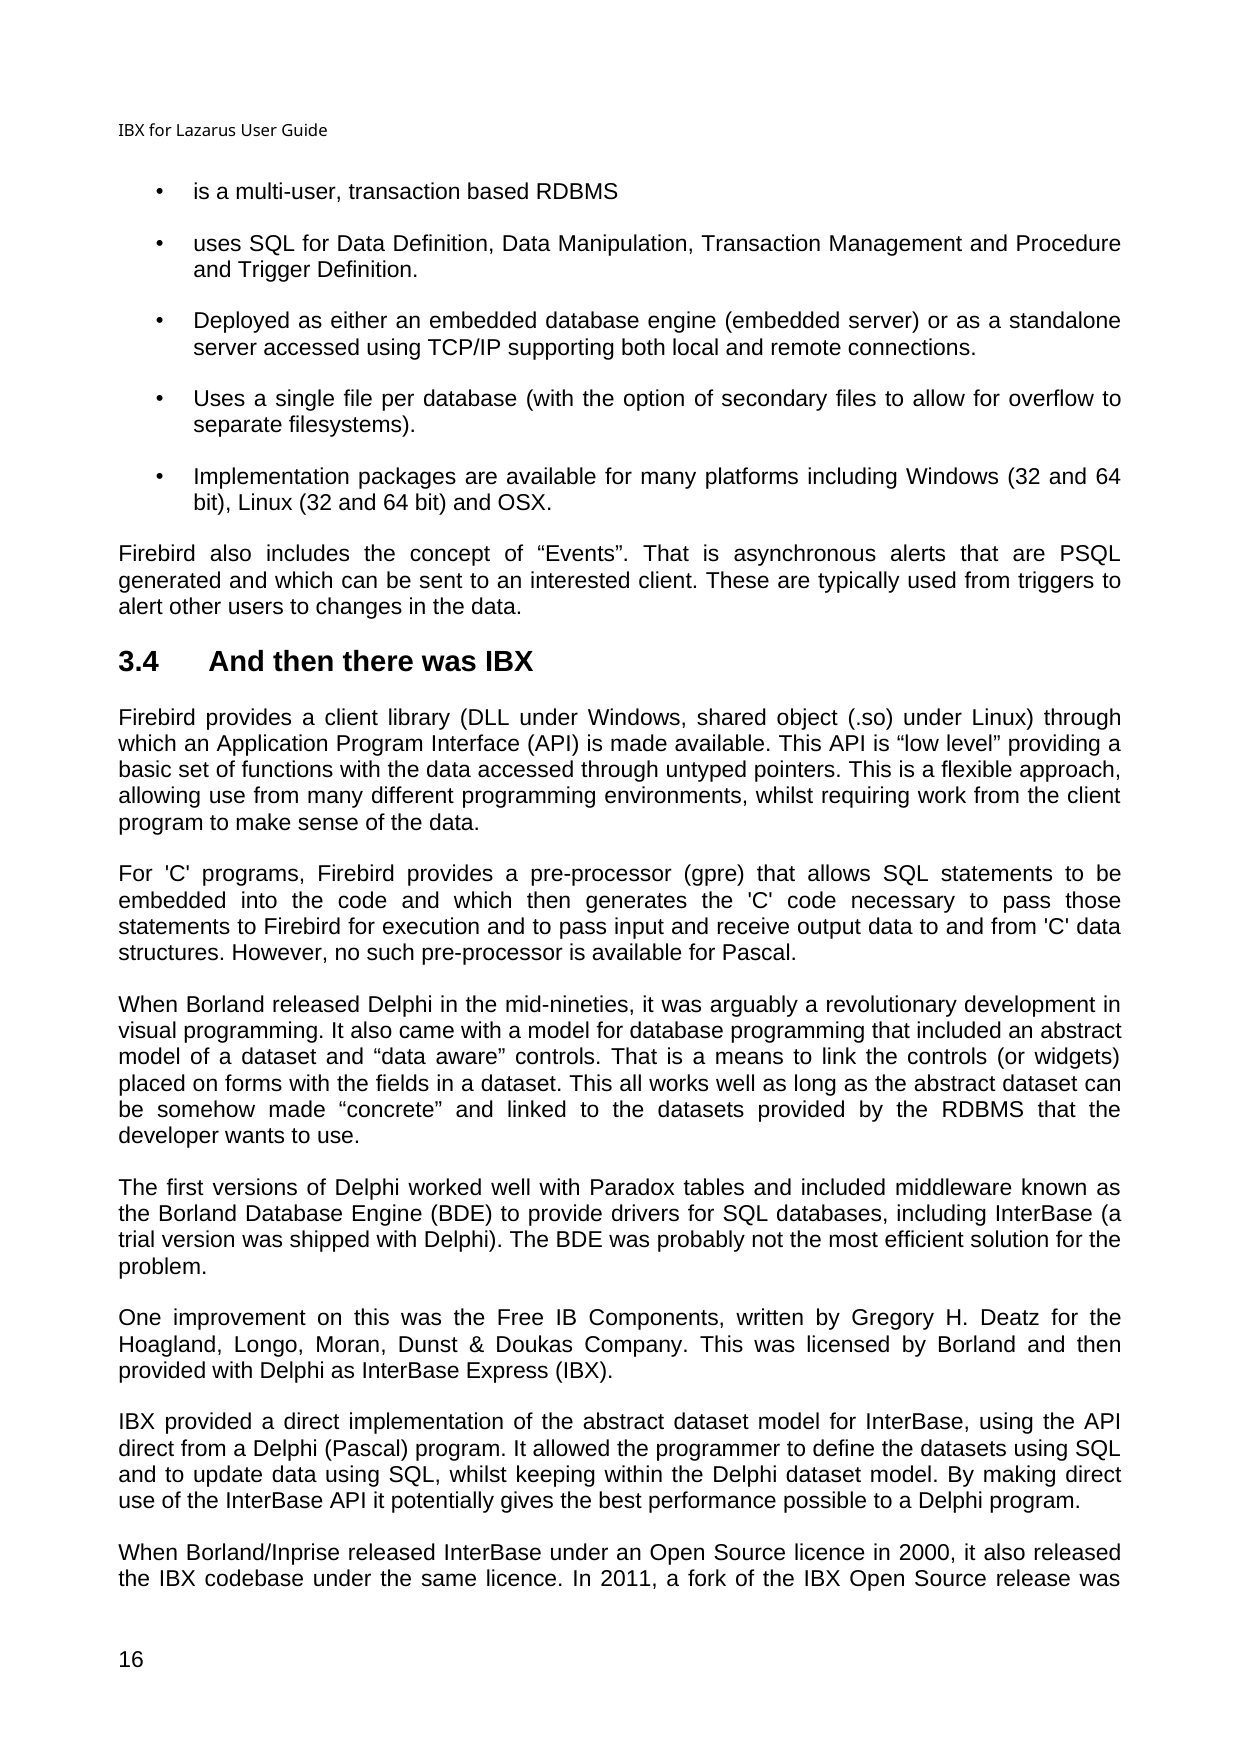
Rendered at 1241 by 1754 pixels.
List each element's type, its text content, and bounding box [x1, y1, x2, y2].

list uses SQL for Data Definition, Data Manipulation, Transaction Management and Procedure and Trigger Definition. [156, 229, 1122, 282]
text IBX provided a direct implementation of the abstract dataset model for InterBase, using the API direct from a Delphi (Pascal) program. It allowed the programmer to define the datasets using SQL and to update data using SQL, whilst keeping within the Delphi dataset model. By making direct use of the InterBase API it potentially gives the best performance possible to a Delphi program. [118, 1408, 1122, 1514]
list Deployed as either an embedded database engine (embedded server) or as a standalone server accessed using TCP/IP supporting both local and remote connections. [156, 307, 1122, 360]
text Firebird provides a client library (DLL under Windows, shared object (.so) under Linux) through which an Application Program Interface (API) is made available. This API is “low level” providing a basic set of functions with the data accessed through untyped pointers. This is a flexible approach, allowing use from many different programming environments, whilst requiring work from the client program to make sense of the data. [118, 703, 1122, 835]
subtitle And then there was IBX [118, 644, 1122, 678]
list Uses a single file per database (with the option of secondary files to allow for overflow to separate filesystems). [156, 385, 1122, 438]
text One improvement on this was the Free IB Components, written by Gregory H. Deatz for the Hoagland, Longo, Moran, Dunst & Doukas Company. This was licensed by Borland and then provided with Delphi as InterBase Express (IBX). [118, 1304, 1122, 1383]
text Firebird also includes the concept of “Events”. That is asynchronous alerts that are PSQL generated and which can be sent to an interested client. These are typically used from triggers to alert other users to changes in the data. [118, 540, 1122, 619]
text For 'C' programs, Firebird provides a pre-processor (gpre) that allows SQL statements to be embedded into the code and which then generates the 'C' code necessary to pass those statements to Firebird for execution and to pass input and receive output data to and from 'C' data structures. However, no such pre-processor is available for Pascal. [118, 860, 1122, 966]
text The first versions of Delphi worked well with Paradox tables and included middleware known as the Borland Database Engine (BDE) to provide drivers for SQL databases, including InterBase (a trial version was shipped with Delphi). The BDE was probably not the most efficient solution for the problem. [118, 1174, 1122, 1279]
list Implementation packages are available for many platforms including Windows (32 and 64 bit), Linux (32 and 64 bit) and OSX. [156, 463, 1122, 515]
text When Borland released Delphi in the mid-nineties, it was arguably a revolutionary development in visual programming. It also came with a model for database programming that included an abstract model of a dataset and “data aware” controls. That is a means to link the controls (or widgets) placed on forms with the fields in a dataset. This all works well as long as the abstract dataset can be somehow made “concrete” and linked to the datasets provided by the RDBMS that the developer wants to use. [118, 991, 1122, 1149]
list is a multi-user, transaction based RDBMS [156, 178, 1122, 204]
text When Borland/Inprise released InterBase under an Open Source licence in 2000, it also released the IBX codebase under the same licence. In 2011, a fork of the IBX Open Source release was [118, 1539, 1122, 1591]
